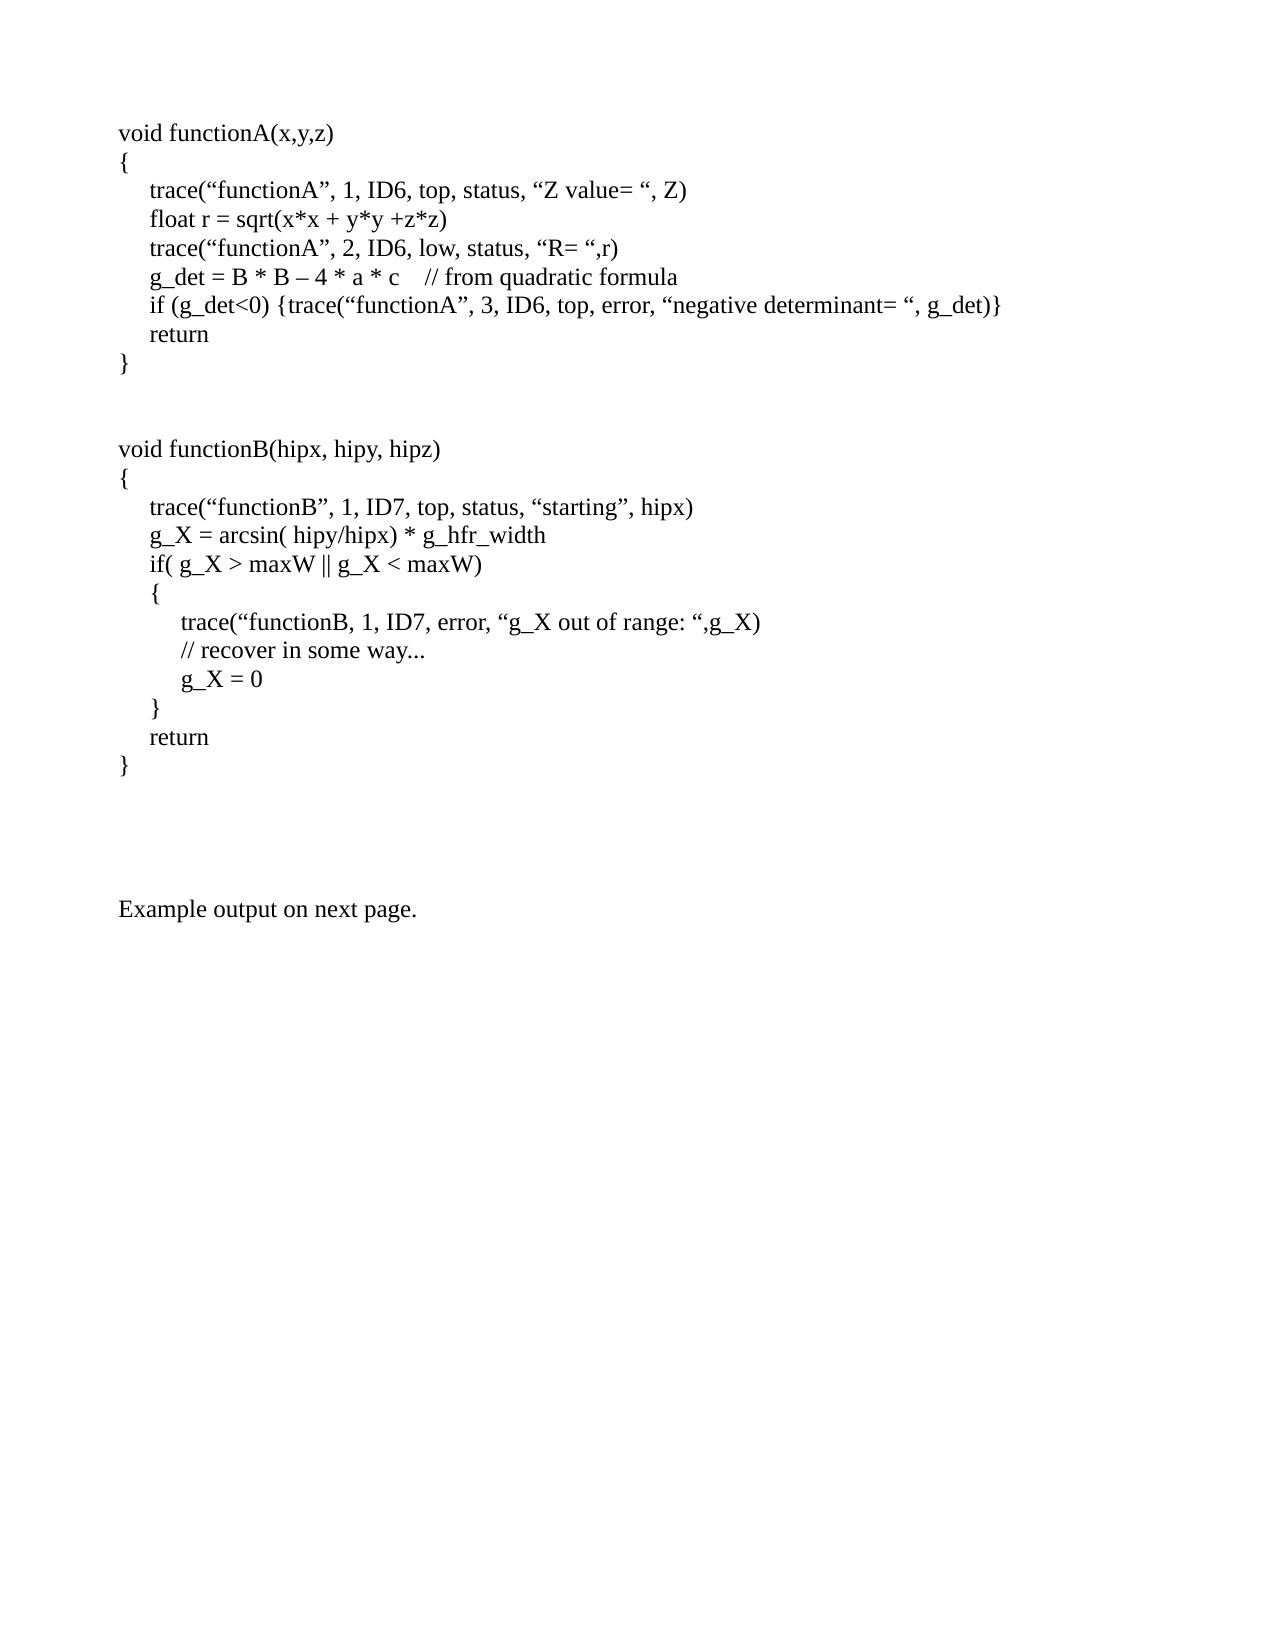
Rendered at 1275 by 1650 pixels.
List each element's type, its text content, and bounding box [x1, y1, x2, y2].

text trace(“functionA”, 1, ID6, top, status, “Z value= “, Z) [118, 176, 1157, 204]
text g_X = 0 [118, 664, 1157, 693]
text void functionB(hipx, hipy, hipz) [118, 434, 1157, 463]
text // recover in some way... [118, 636, 1157, 664]
text if( g_X > maxW || g_X < maxW) [118, 549, 1157, 578]
text trace(“functionA”, 2, ID6, low, status, “R= “,r) [118, 233, 1157, 262]
text g_X = arcsin( hipy/hipx) * g_hfr_width [118, 521, 1157, 549]
text trace(“functionB, 1, ID7, error, “g_X out of range: “,g_X) [118, 607, 1157, 636]
text { [118, 578, 1157, 607]
text } [118, 348, 1157, 377]
text } [118, 751, 1157, 779]
text void functionA(x,y,z) [118, 118, 1157, 147]
text if (g_det<0) {trace(“functionA”, 3, ID6, top, error, “negative determinant= “, g_det)} [118, 291, 1157, 319]
text Example output on next page. [118, 894, 1157, 923]
text return [118, 319, 1157, 348]
text g_det = B * B – 4 * a * c // from quadratic formula [118, 262, 1157, 291]
text } [118, 693, 1157, 722]
text return [118, 722, 1157, 751]
text { [118, 147, 1157, 176]
text trace(“functionB”, 1, ID7, top, status, “starting”, hipx) [118, 492, 1157, 521]
text float r = sqrt(x*x + y*y +z*z) [118, 204, 1157, 233]
text { [118, 463, 1157, 492]
